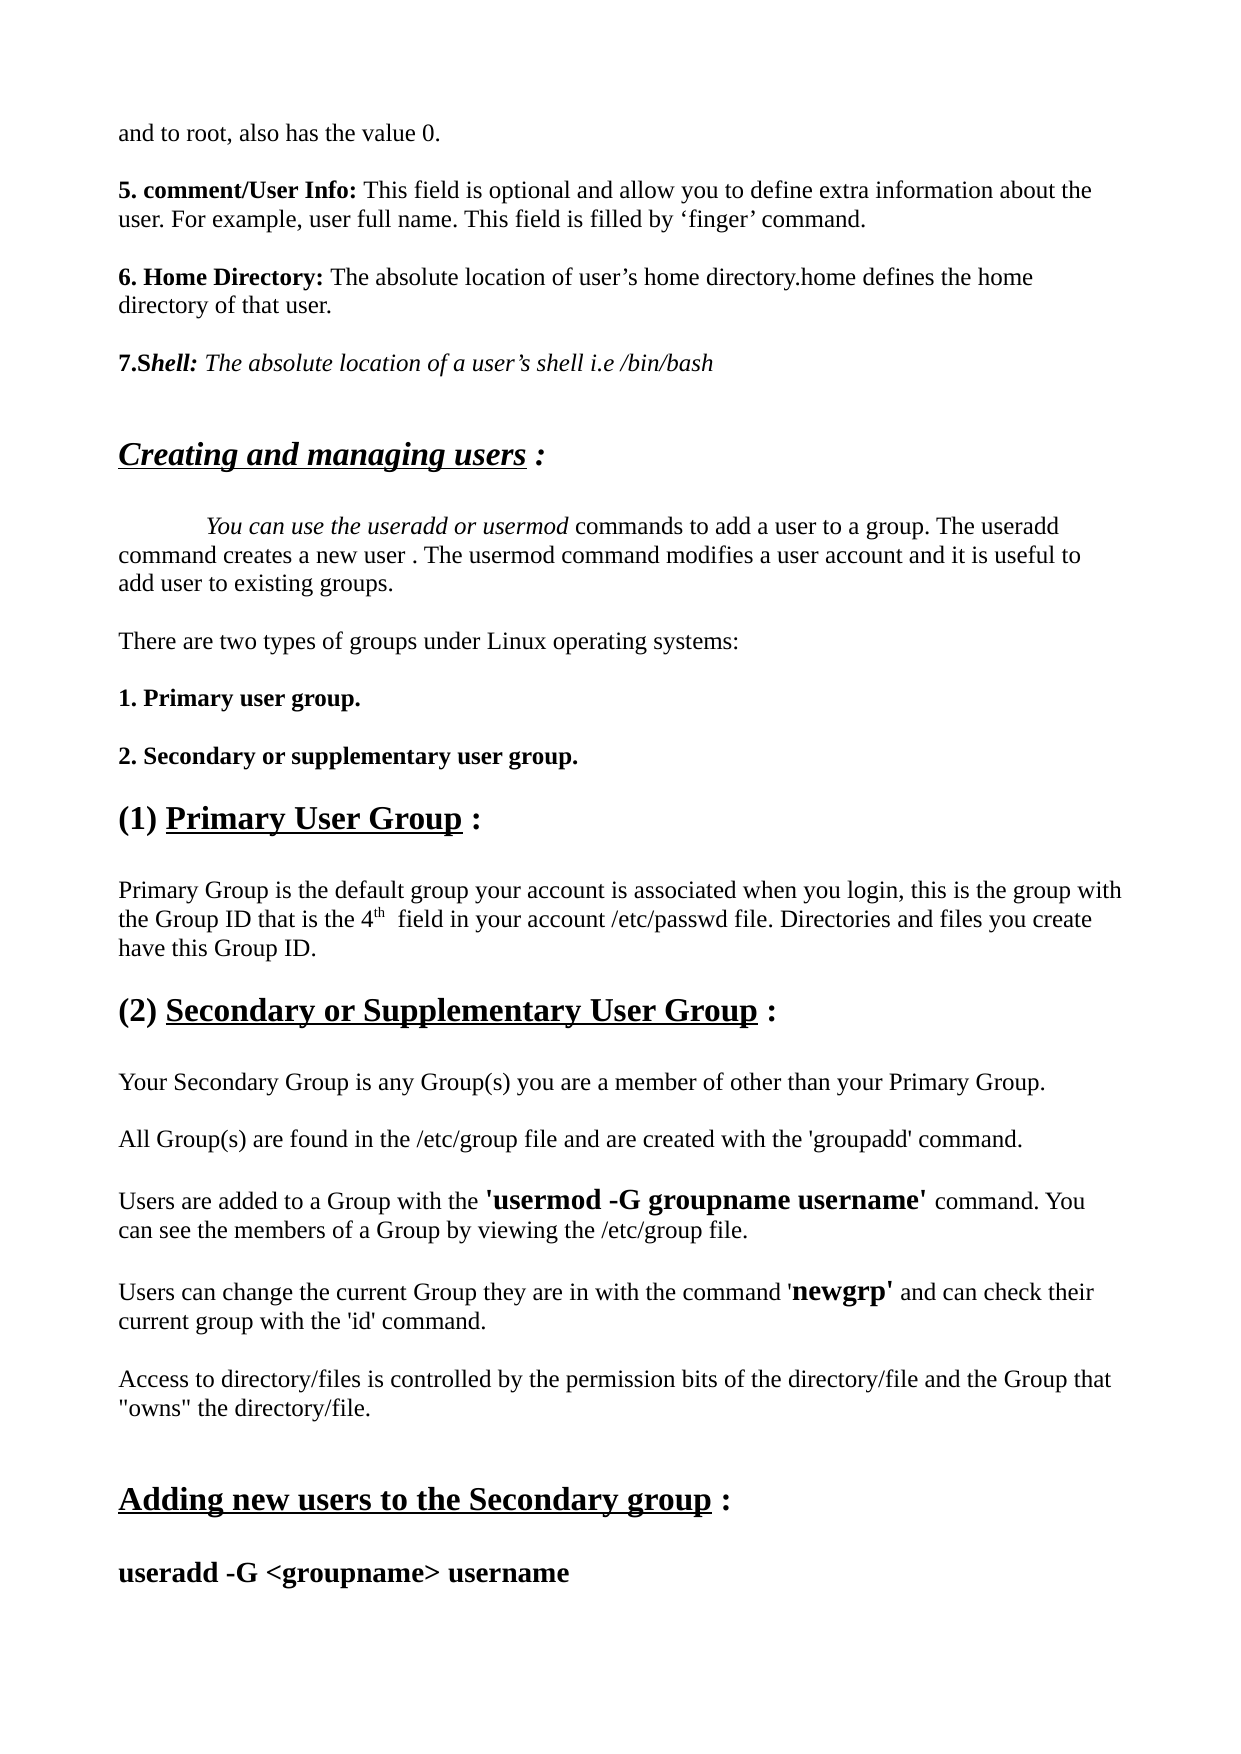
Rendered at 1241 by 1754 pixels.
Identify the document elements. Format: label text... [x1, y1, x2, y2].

text Access to directory/files is controlled by the permission bits of the directory/file and the Group that "owns" the directory/file. [118, 1364, 1122, 1421]
text Creating and managing users : [118, 434, 1122, 473]
text 5. comment/User Info: This field is optional and allow you to define extra information about the [118, 176, 1122, 204]
text There are two types of groups under Linux operating systems: [118, 626, 1122, 655]
text Adding new users to the Secondary group : [118, 1479, 1122, 1517]
text directory of that user. [118, 291, 1122, 319]
text 1. Primary user group. [118, 683, 1122, 712]
text 6. Home Directory: The absolute location of user’s home directory.home defines the home [118, 262, 1122, 291]
text (1) Primary User Group : [118, 798, 1122, 837]
text and to root, also has the value 0. [118, 118, 1122, 147]
text Primary Group is the default group your account is associated when you login, this is the group with the Group ID that is the 4th field in your account /etc/passwd file. Directories and files you create [118, 875, 1122, 933]
text user. For example, user full name. This field is filled by ‘finger’ command. [118, 204, 1122, 233]
text 2. Secondary or supplementary user group. [118, 741, 1122, 770]
text All Group(s) are found in the /etc/group file and are created with the 'groupadd' command. [118, 1124, 1122, 1153]
text useradd -G <groupname> username [118, 1556, 1122, 1589]
text Users can change the current Group they are in with the command 'newgrp' and can check their current group with the 'id' command. [118, 1273, 1122, 1335]
text have this Group ID. [118, 933, 1122, 961]
text You can use the useradd or usermod commands to add a user to a group. The useradd command creates a new user . The usermod command modifies a user account and it is useful to add user to existing groups. [118, 511, 1122, 597]
text Users are added to a Group with the 'usermod -G groupname username' command. You can see the members of a Group by viewing the /etc/group file. [118, 1182, 1122, 1244]
text 7.Shell: The absolute location of a user’s shell i.e /bin/bash [118, 348, 1122, 377]
text Your Secondary Group is any Group(s) you are a member of other than your Primary Group. [118, 1067, 1122, 1096]
text (2) Secondary or Supplementary User Group : [118, 990, 1122, 1028]
